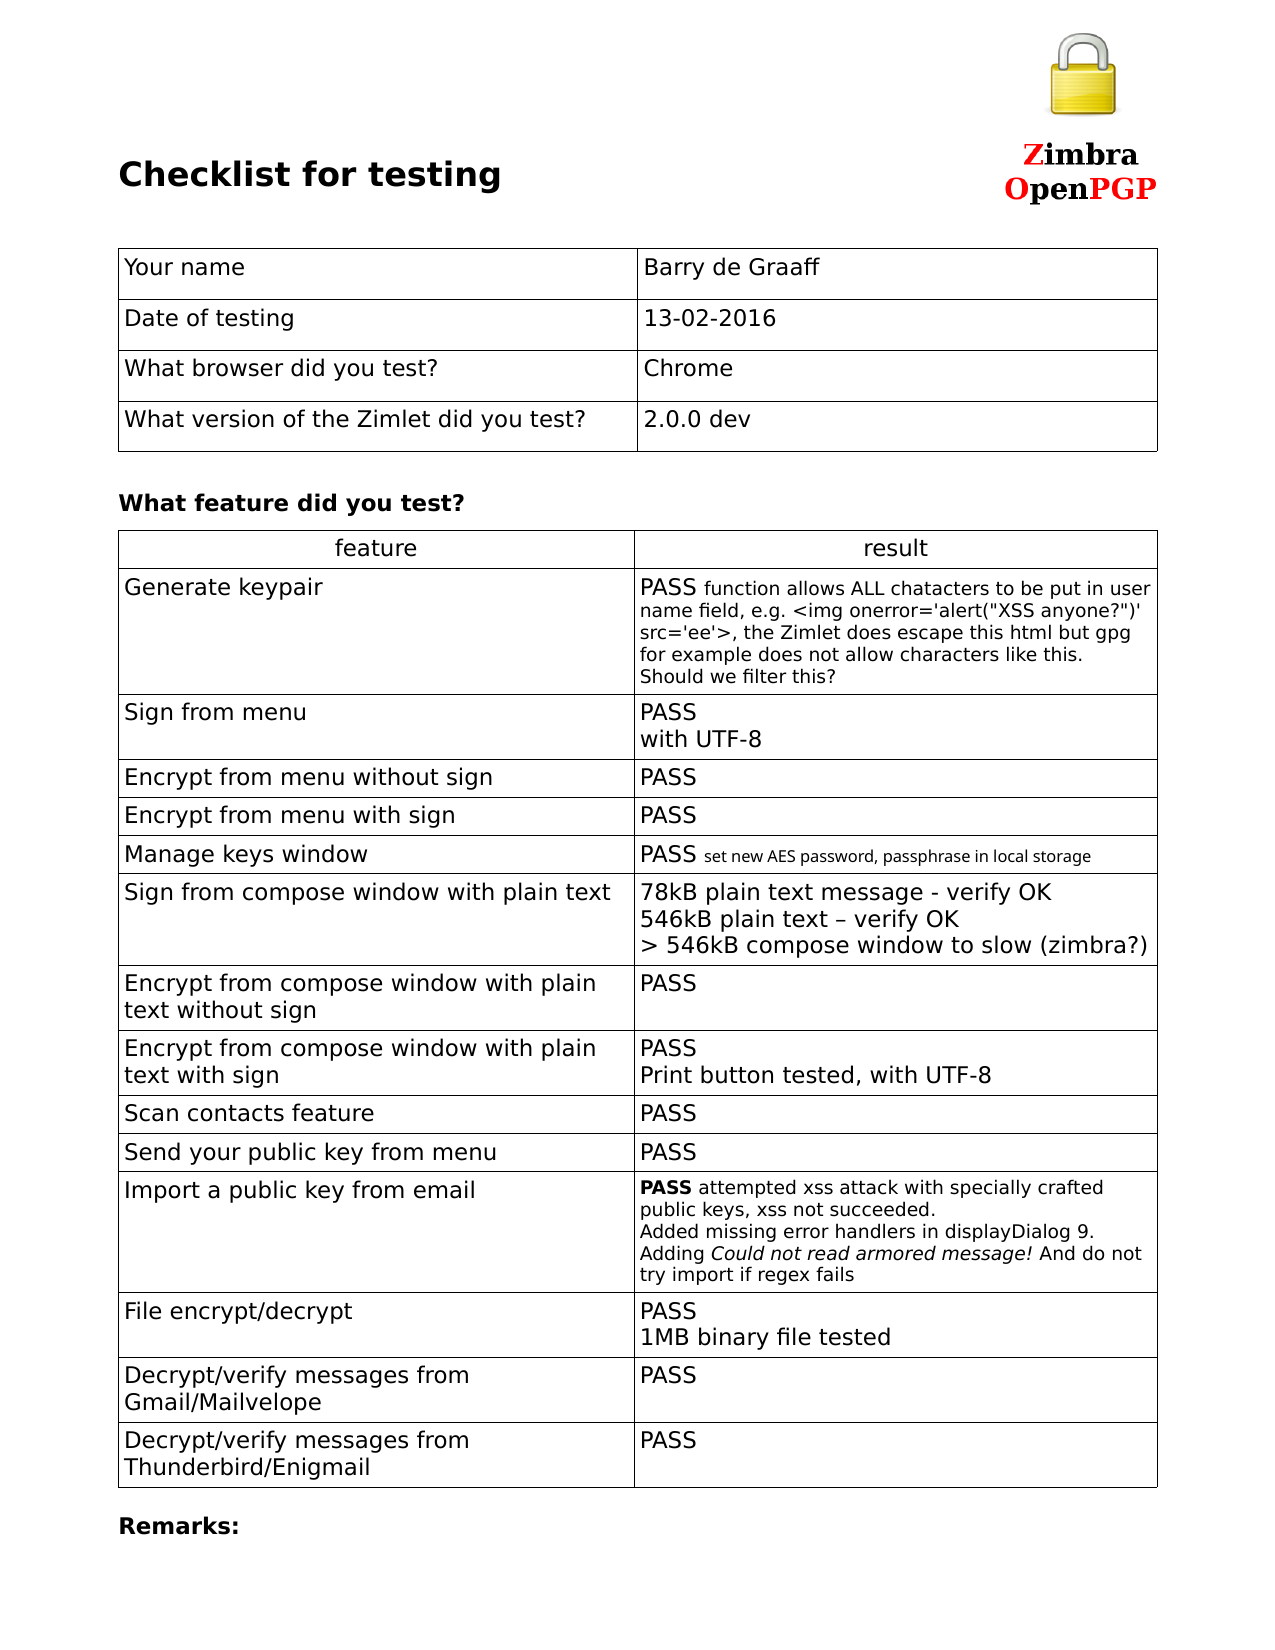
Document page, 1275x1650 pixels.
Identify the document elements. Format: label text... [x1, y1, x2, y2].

table_cell Encrypt from compose window with plain text with sign [119, 1031, 634, 1094]
table_cell PASS [635, 1358, 1157, 1422]
table_cell PASS 1MB binary file tested [635, 1293, 1157, 1357]
table_cell PASS set new AES password, passphrase in local storage [635, 836, 1157, 873]
table_cell PASS Print button tested, with UTF-8 [635, 1031, 1157, 1094]
subtitle Checklist for testing [118, 155, 1004, 194]
table_cell PASS [635, 1134, 1157, 1171]
table_cell Encrypt from menu without sign [119, 760, 634, 797]
table_cell PASS [635, 1096, 1157, 1133]
table_cell File encrypt/decrypt [119, 1293, 634, 1357]
table_cell Generate keypair [119, 569, 634, 694]
table_cell Sign from menu [119, 695, 634, 758]
table_cell PASS function allows ALL chatacters to be put in user name field, e.g. <img onerror='alert("XSS anyone?")' src='ee'>, the Zimlet does escape this html but gpg for example does not allow characters like this. Should we filter this? [635, 569, 1157, 694]
table_cell 78kB plain text message - verify OK 546kB plain text – verify OK > 546kB compose window to slow (zimbra?) [635, 874, 1157, 965]
table_cell What browser did you test? [119, 351, 637, 401]
table_header result [635, 531, 1157, 568]
table_cell 2.0.0 dev [638, 402, 1157, 451]
table_cell PASS [635, 1423, 1157, 1487]
text Remarks: [118, 1488, 1157, 1540]
table_cell Sign from compose window with plain text [119, 874, 634, 965]
table_cell 13-02-2016 [638, 300, 1157, 350]
table_cell PASS [635, 966, 1157, 1030]
table_header Your name [119, 249, 637, 299]
table_cell Manage keys window [119, 836, 634, 873]
table_cell PASS [635, 798, 1157, 835]
table_cell Send your public key from menu [119, 1134, 634, 1171]
table_cell Decrypt/verify messages from Gmail/Mailvelope [119, 1358, 634, 1422]
table_cell PASS attempted xss attack with specially crafted public keys, xss not succeeded. Added missing error handlers in displayDialog 9. Adding Could not read armored message! And do not try import if regex fails [635, 1172, 1157, 1292]
text What feature did you test? [118, 491, 1157, 517]
table_cell PASS with UTF-8 [635, 695, 1157, 758]
table_cell Decrypt/verify messages from Thunderbird/Enigmail [119, 1423, 634, 1487]
table_header Barry de Graaff [638, 249, 1157, 299]
table_header feature [119, 531, 634, 568]
picture [1004, 32, 1157, 205]
table_cell What version of the Zimlet did you test? [119, 402, 637, 451]
table_cell Chrome [638, 351, 1157, 401]
table_cell Encrypt from compose window with plain text without sign [119, 966, 634, 1030]
table_cell Import a public key from email [119, 1172, 634, 1292]
table_cell Encrypt from menu with sign [119, 798, 634, 835]
table_cell PASS [635, 760, 1157, 797]
table_cell Date of testing [119, 300, 637, 350]
table_cell Scan contacts feature [119, 1096, 634, 1133]
